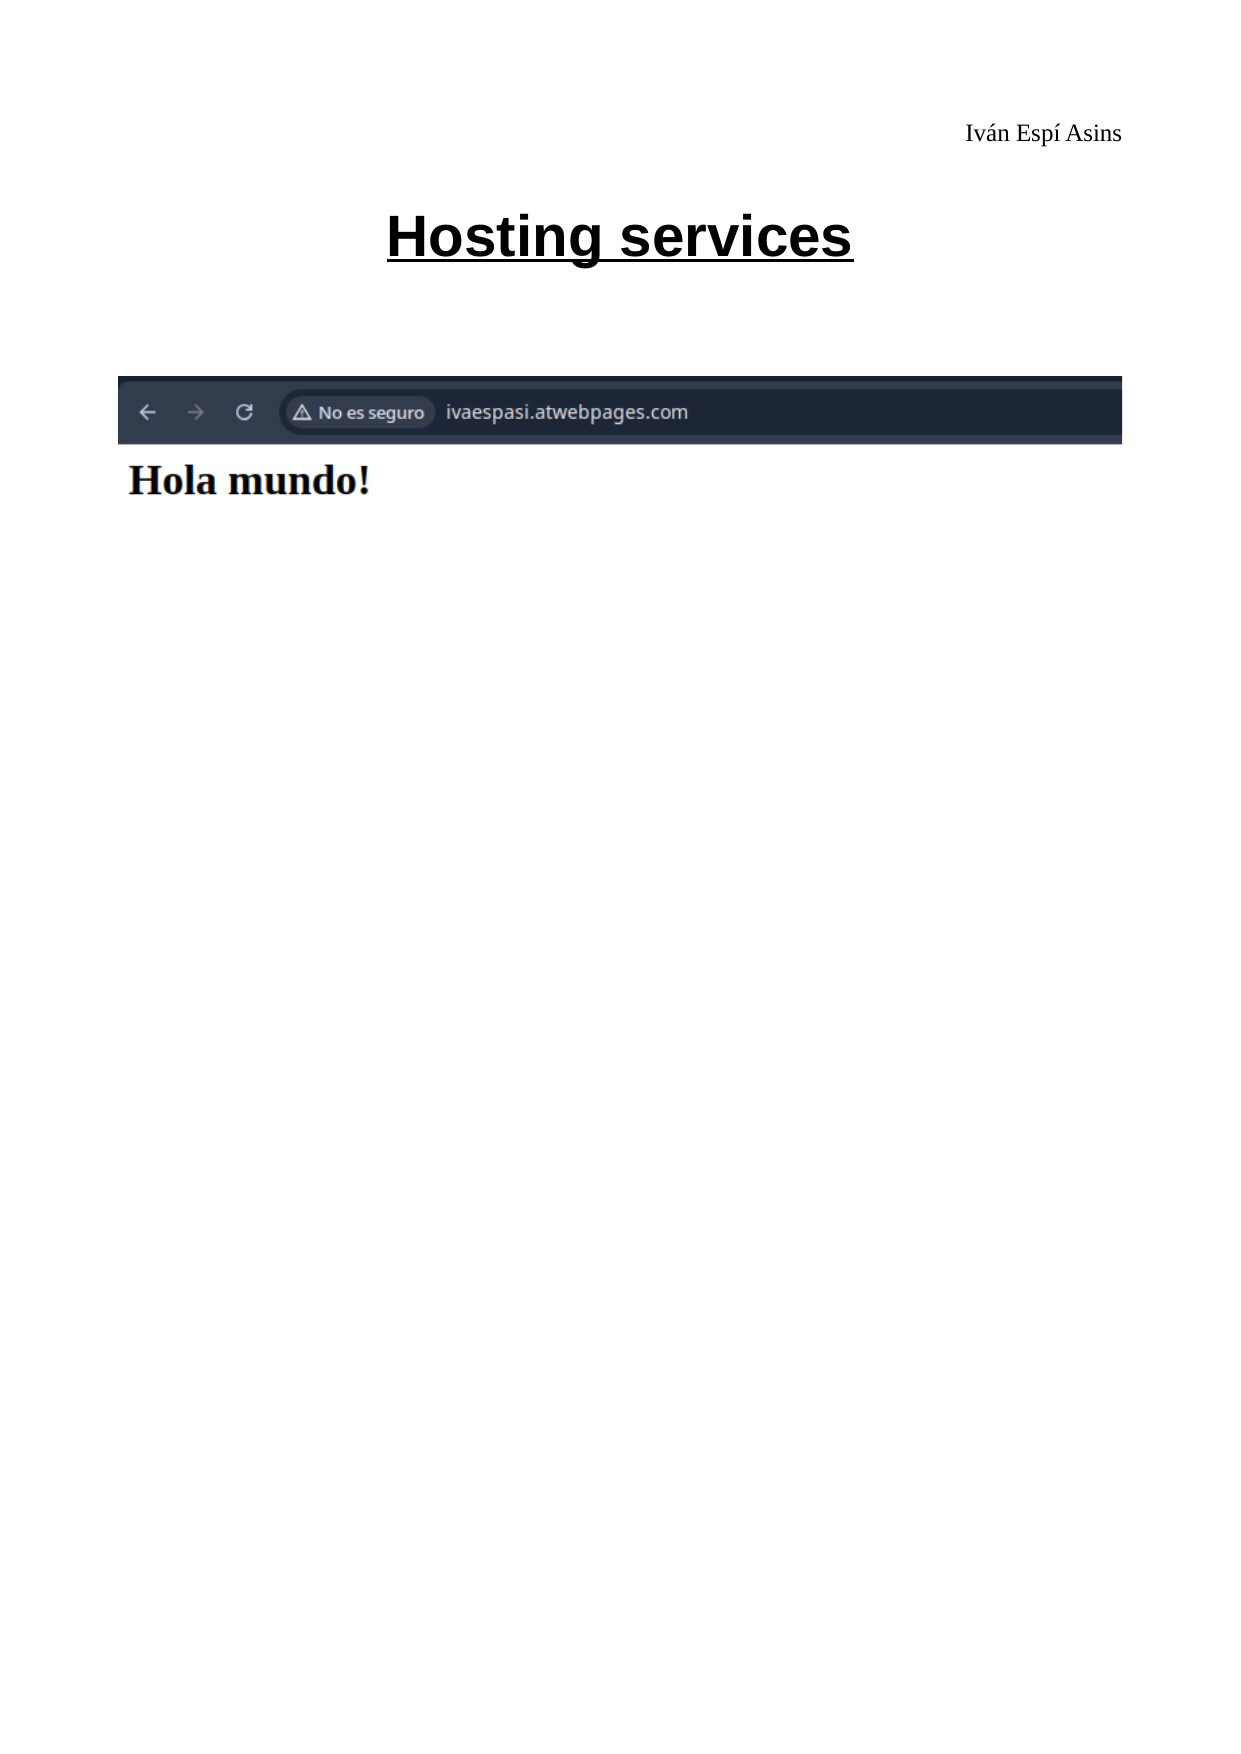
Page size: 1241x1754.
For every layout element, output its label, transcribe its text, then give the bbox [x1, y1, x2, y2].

title Hosting services [118, 201, 1122, 268]
picture [118, 376, 1123, 992]
